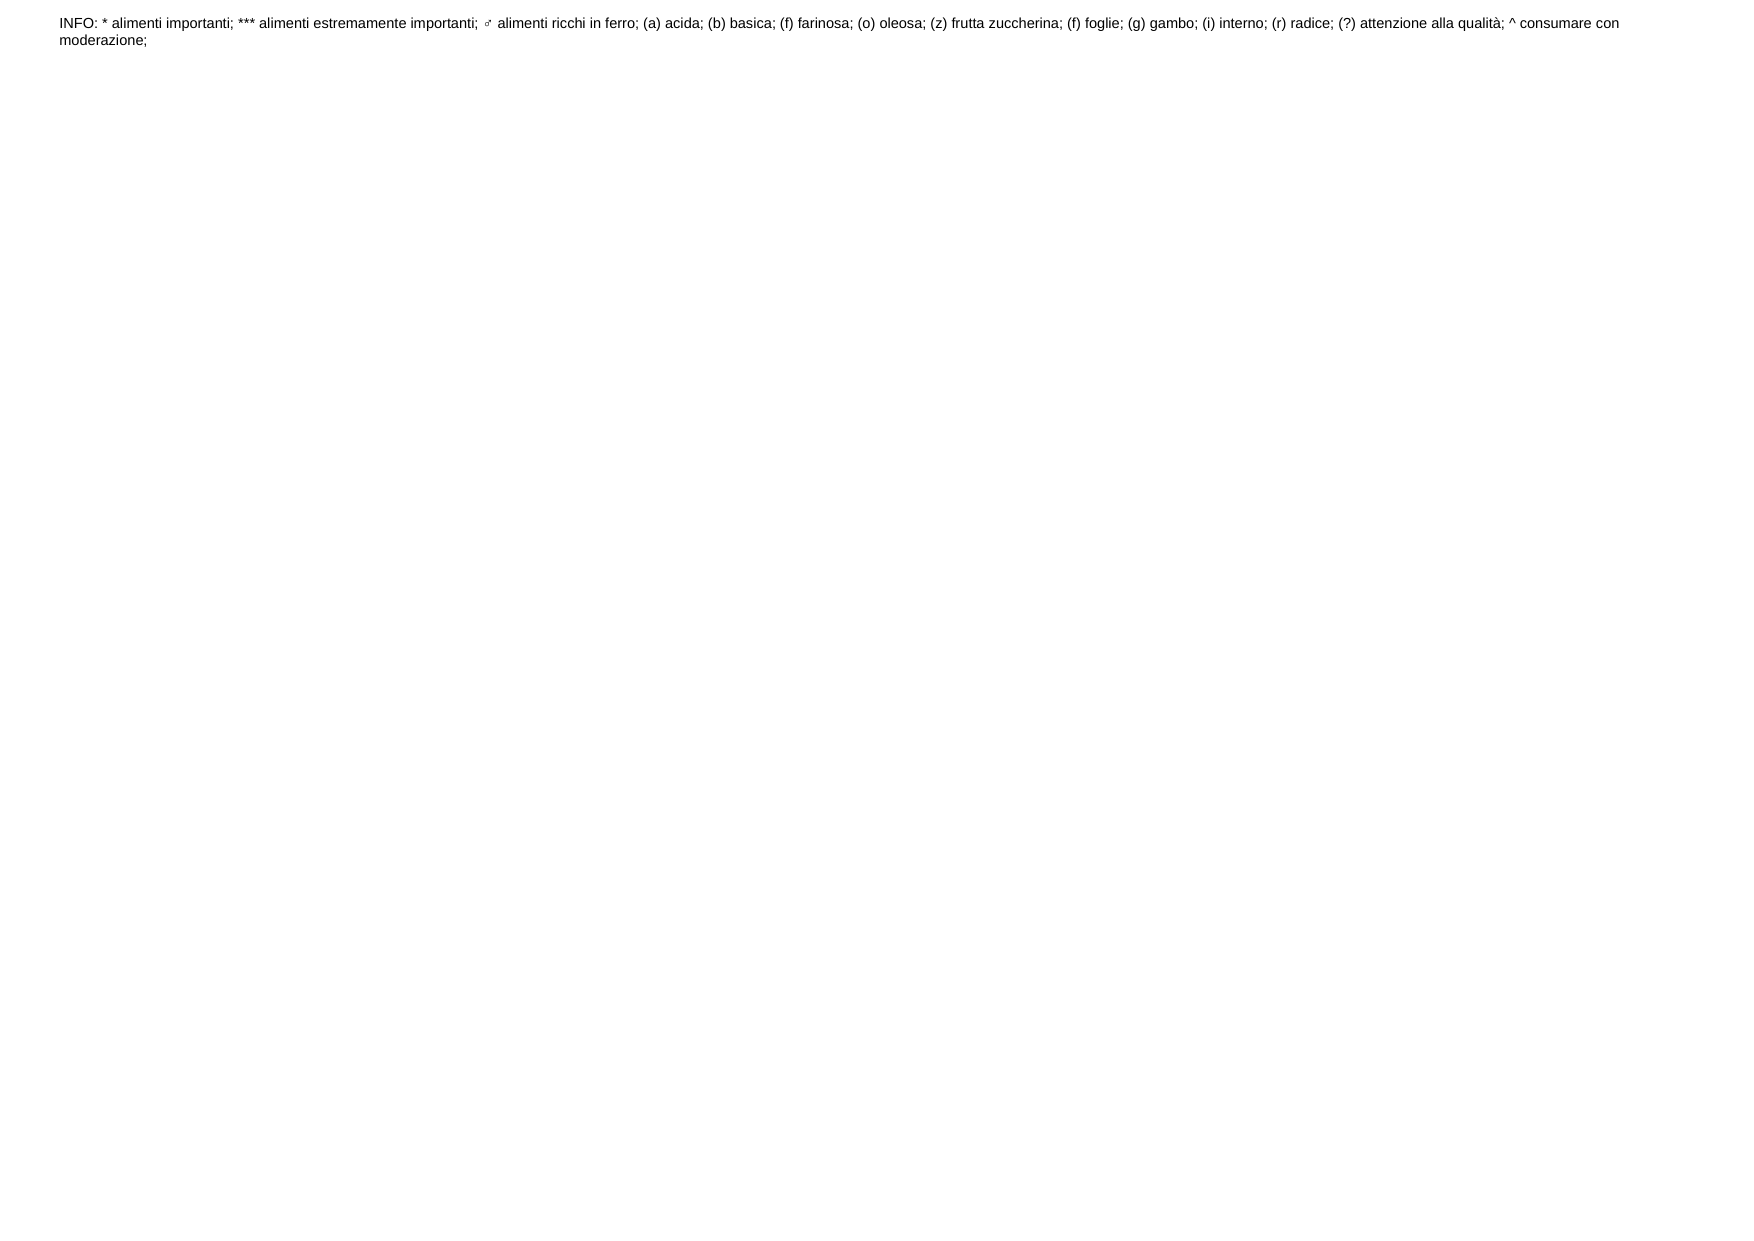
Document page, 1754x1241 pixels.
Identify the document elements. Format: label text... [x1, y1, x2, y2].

text INFO: * alimenti importanti; *** alimenti estremamente importanti; ♂ alimenti ricchi in ferro; (a) acida; (b) basica; (f) farinosa; (o) oleosa; (z) frutta zuccherina; (f) foglie; (g) gambo; (i) interno; (r) radice; (?) attenzione alla qualità; ^ consumare con moderazione; [59, 15, 1695, 48]
